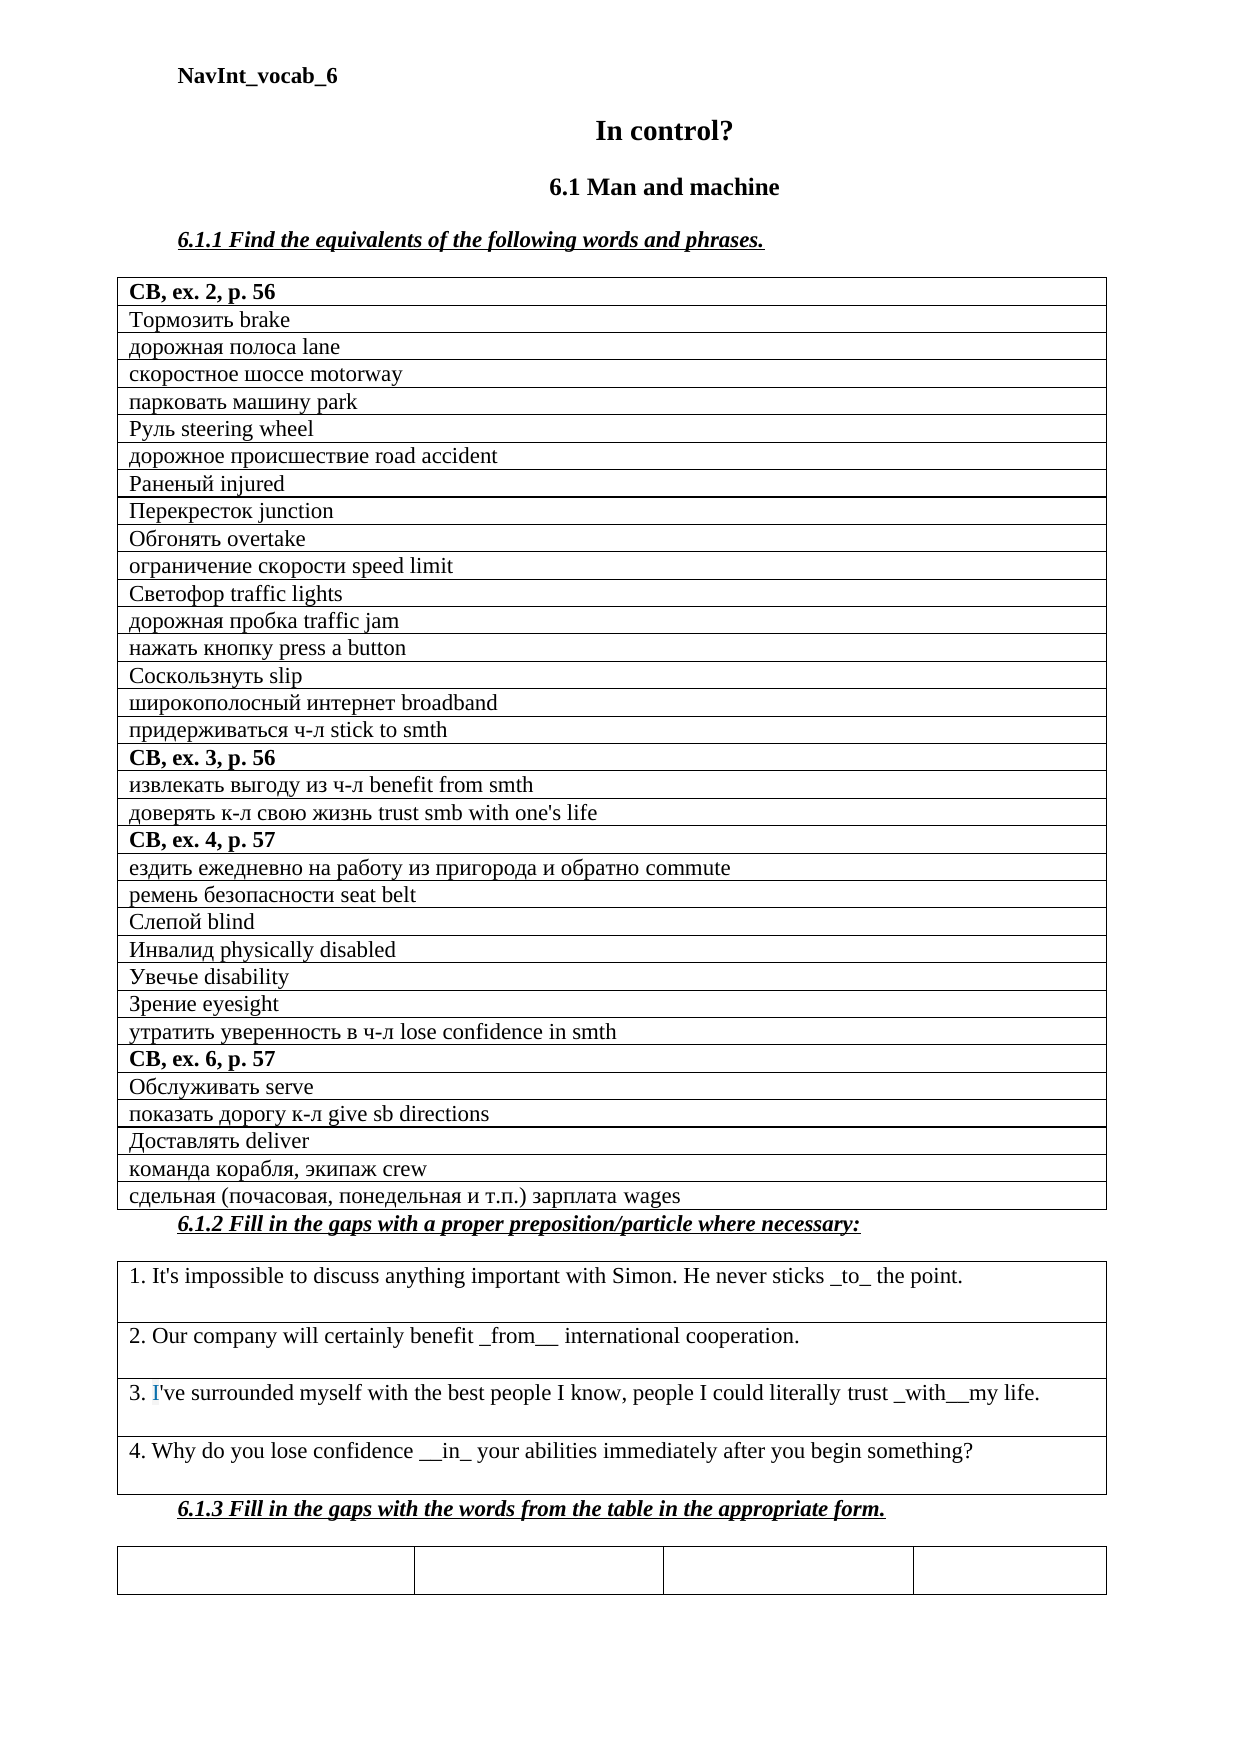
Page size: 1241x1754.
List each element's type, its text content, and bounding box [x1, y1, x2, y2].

text 6.1.3 Fill in the gaps with the words from the table in the appropriate form. [177, 1495, 1152, 1521]
table_cell нажать кнопку press a button [118, 634, 1106, 661]
table_cell ездить ежедневно на работу из пригорода и обратно commute [118, 854, 1106, 880]
table_cell Раненый injured [118, 470, 1106, 496]
table_cell CB, ex. 6, p. 57 [118, 1045, 1106, 1072]
table_cell сдельная (почасовая, понедельная и т.п.) зарплата wages [118, 1182, 1106, 1209]
table_cell доверять к-л свою жизнь trust smb with one's life [118, 799, 1106, 825]
table_header [914, 1547, 1106, 1594]
table_cell показать дорогу к-л give sb directions [118, 1100, 1106, 1126]
table_cell Обгонять overtake [118, 525, 1106, 551]
table_cell CB, ex. 3, p. 56 [118, 744, 1106, 770]
table_cell широкополосный интернет broadband [118, 689, 1106, 716]
table_cell Обслуживать serve [118, 1073, 1106, 1099]
table_cell Тормозить brake [118, 306, 1106, 332]
table_cell извлекать выгоду из ч-л benefit from smth [118, 771, 1106, 798]
text NavInt_vocab_6 [177, 62, 1152, 88]
table_cell парковать машину park [118, 388, 1106, 414]
table_cell скоростное шоссе motorway [118, 360, 1106, 387]
table_header [664, 1547, 913, 1594]
table_cell Инвалид physically disabled [118, 936, 1106, 962]
table_cell команда корабля, экипаж crew [118, 1155, 1106, 1181]
table_header CB, ex. 2, p. 56 [118, 278, 1106, 304]
table_header [118, 1547, 414, 1594]
text 6.1 Man and machine [177, 172, 1152, 201]
table_cell Увечье disability [118, 963, 1106, 989]
table_cell придерживаться ч-л stick to smth [118, 717, 1106, 743]
table_cell дорожная полоса lane [118, 333, 1106, 359]
table_cell ремень безопасности seat belt [118, 881, 1106, 907]
table_cell Перекресток junction [118, 498, 1106, 524]
table_cell дорожная пробка traffic jam [118, 607, 1106, 633]
table_header 1. It's impossible to discuss anything important with Simon. He never sticks _to_ the point. [118, 1262, 1106, 1322]
table_cell Светофор traffic lights [118, 580, 1106, 606]
text 6.1.2 Fill in the gaps with a proper preposition/particle where necessary: [177, 1210, 1152, 1236]
table_cell 4. Why do you lose confidence __in_ your abilities immediately after you begin something? [118, 1437, 1106, 1494]
table_cell 3. I've surrounded myself with the best people I know, people I could literally trust _with__my life. [118, 1379, 1106, 1436]
table_cell ограничение скорости speed limit [118, 552, 1106, 578]
table_cell дорожное происшествие road accident [118, 443, 1106, 469]
table_cell Доставлять deliver [118, 1128, 1106, 1154]
text In control? [177, 113, 1152, 146]
text 6.1.1 Find the equivalents of the following words and phrases. [177, 226, 1152, 252]
table_cell Соскользнуть slip [118, 662, 1106, 688]
table_cell CB, ex. 4, p. 57 [118, 826, 1106, 852]
table_cell Руль steering wheel [118, 415, 1106, 442]
table_header [415, 1547, 663, 1594]
table_cell утратить уверенность в ч-л lose confidence in smth [118, 1018, 1106, 1044]
table_cell 2. Our company will certainly benefit _from__ international cooperation. [118, 1323, 1106, 1378]
table_cell Зрение eyesight [118, 991, 1106, 1017]
table_cell Слепой blind [118, 908, 1106, 935]
